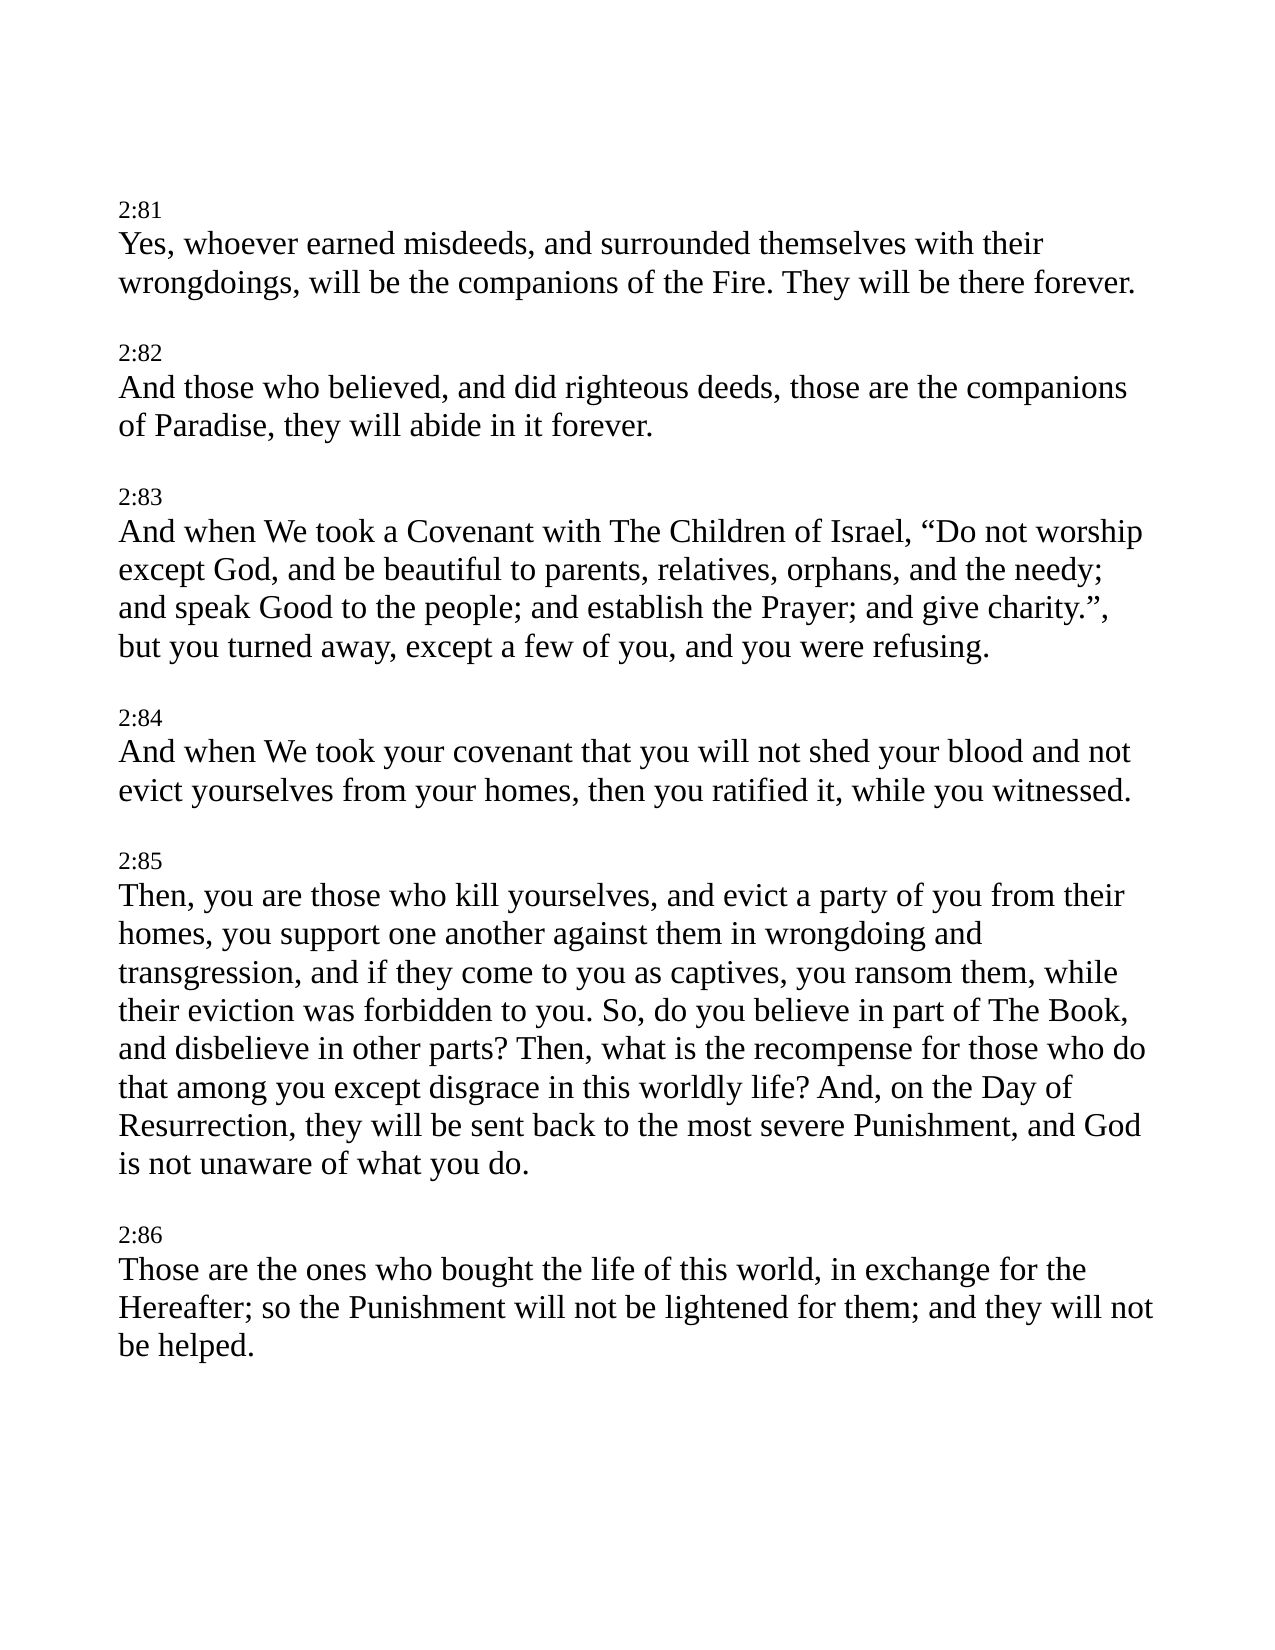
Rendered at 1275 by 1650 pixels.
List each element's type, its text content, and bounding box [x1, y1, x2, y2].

text And when We took a Covenant with The Children of Israel, “Do not worship except God, and be beautiful to parents, relatives, orphans, and the needy; and speak Good to the people; and establish the Prayer; and give charity.”, but you turned away, except a few of you, and you were refusing. [118, 511, 1157, 664]
text And when We took your covenant that you will not shed your blood and not evict yourselves from your homes, then you ratified it, while you witnessed. [118, 731, 1157, 808]
text 2:86 [118, 1220, 1157, 1249]
text 2:85 [118, 846, 1157, 875]
text Then, you are those who kill yourselves, and evict a party of you from their homes, you support one another against them in wrongdoing and transgression, and if they come to you as captives, you ransom them, while their eviction was forbidden to you. So, do you believe in part of The Book, and disbelieve in other parts? Then, what is the recompense for those who do that among you except disgrace in this worldly life? And, on the Day of Resurrection, they will be sent back to the most severe Punishment, and God is not unaware of what you do. [118, 875, 1157, 1182]
text And those who believed, and did righteous deeds, those are the companions of Paradise, they will abide in it forever. [118, 367, 1157, 444]
text Those are the ones who bought the life of this world, in exchange for the Hereafter; so the Punishment will not be lightened for them; and they will not be helped. [118, 1249, 1157, 1364]
text 2:84 [118, 703, 1157, 731]
text 2:82 [118, 338, 1157, 367]
text 2:83 [118, 482, 1157, 511]
text 2:81 [118, 195, 1157, 223]
text Yes, whoever earned misdeeds, and surrounded themselves with their wrongdoings, will be the companions of the Fire. They will be there forever. [118, 223, 1157, 300]
